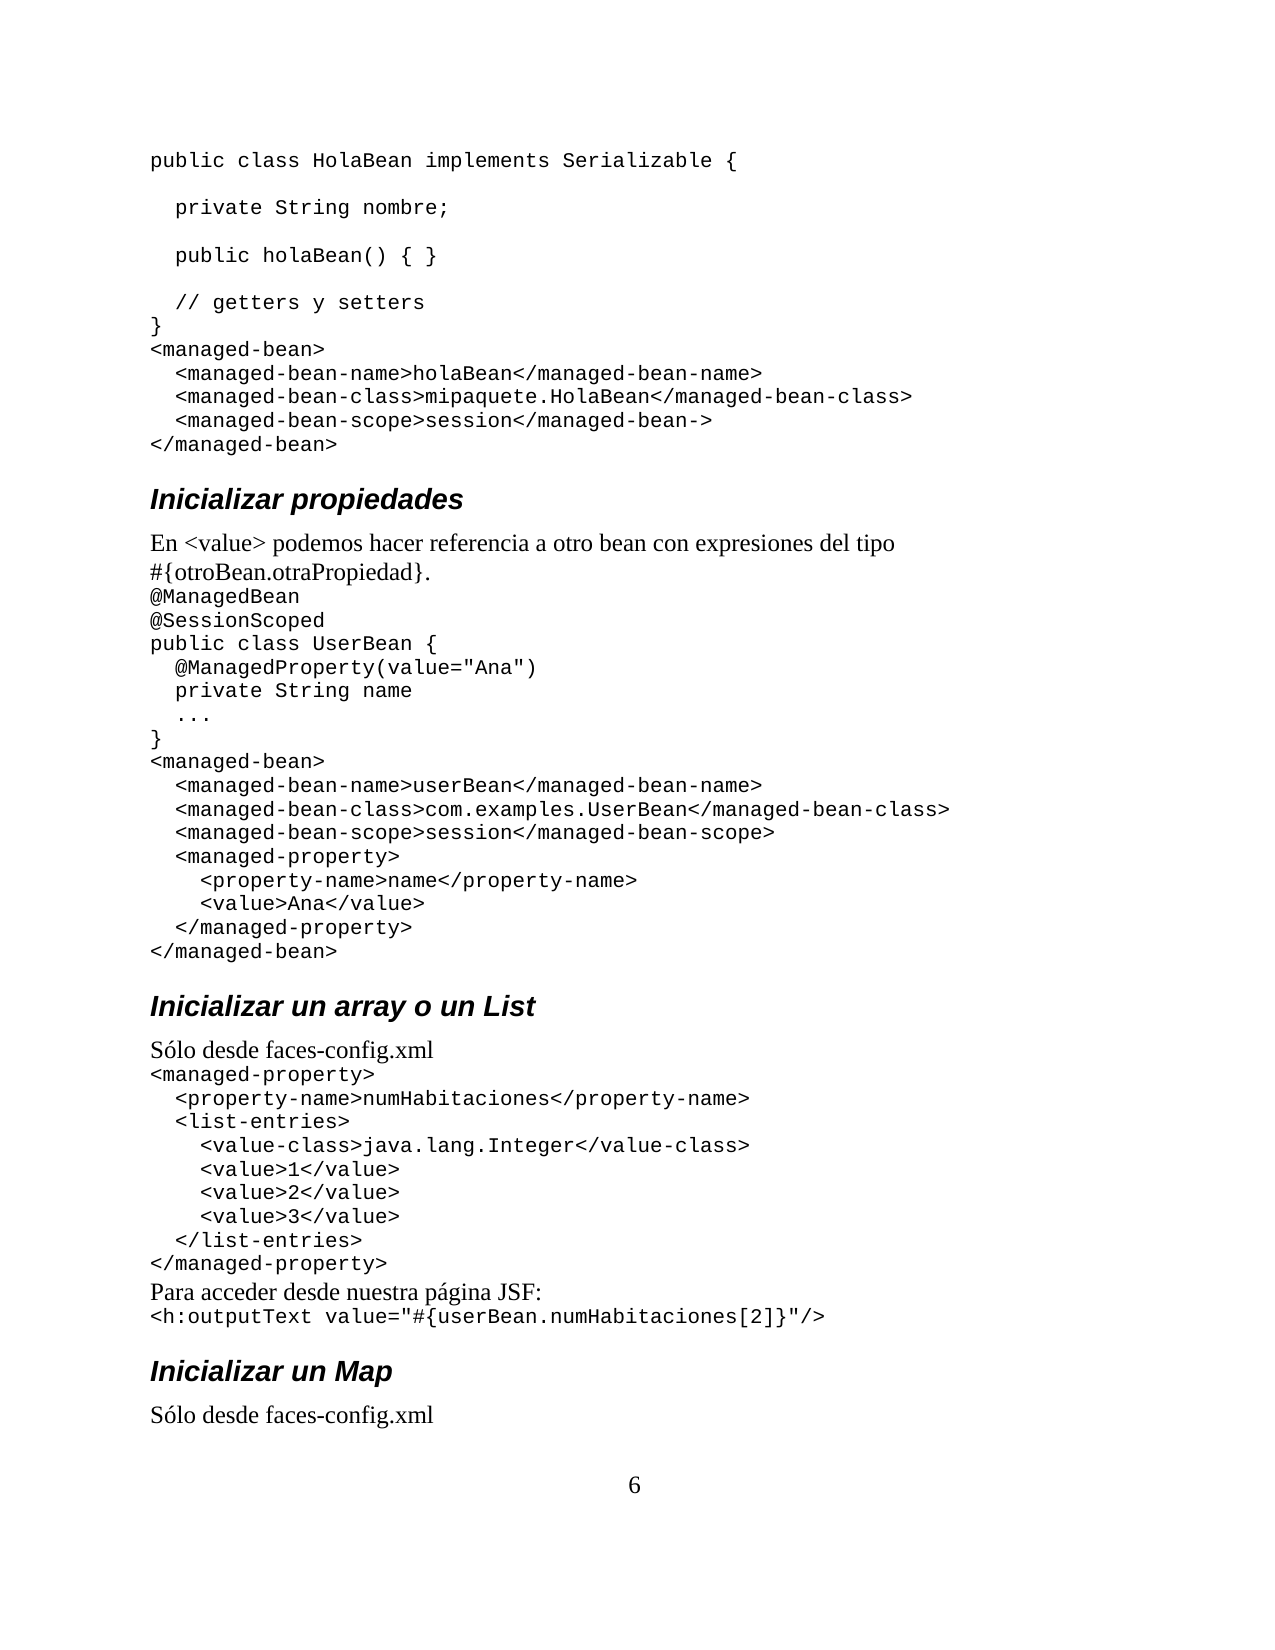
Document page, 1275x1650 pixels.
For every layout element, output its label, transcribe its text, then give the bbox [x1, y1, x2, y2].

text <property-name>name</property-name> [150, 870, 1125, 893]
text </list-entries> [150, 1229, 1125, 1253]
text <property-name>numHabitaciones</property-name> [150, 1088, 1125, 1111]
text </managed-property> [150, 1253, 1125, 1277]
text public holaBean() { } [150, 244, 1125, 268]
text <value>3</value> [150, 1206, 1125, 1229]
text @ManagedProperty(value="Ana") [150, 657, 1125, 681]
text public class HolaBean implements Serializable { [150, 150, 1125, 174]
text // getters y setters [150, 292, 1125, 316]
subtitle Inicializar propiedades [150, 482, 1125, 516]
text <managed-bean-scope>session</managed-bean-scope> [150, 822, 1125, 846]
text <managed-bean-scope>session</managed-bean-> [150, 410, 1125, 434]
text <value>2</value> [150, 1182, 1125, 1206]
text </managed-bean> [150, 434, 1125, 457]
text ... [150, 704, 1125, 728]
text @ManagedBean [150, 586, 1125, 609]
text Sólo desde faces-config.xml [150, 1035, 1125, 1064]
text <managed-bean> [150, 751, 1125, 775]
subtitle Inicializar un array o un List [150, 989, 1125, 1023]
text <value>1</value> [150, 1159, 1125, 1182]
text } [150, 316, 1125, 339]
text </managed-bean> [150, 941, 1125, 964]
text <managed-bean-class>mipaquete.HolaBean</managed-bean-class> [150, 386, 1125, 410]
text <value-class>java.lang.Integer</value-class> [150, 1135, 1125, 1159]
text <managed-bean-class>com.examples.UserBean</managed-bean-class> [150, 799, 1125, 822]
subtitle Inicializar un Map [150, 1354, 1125, 1388]
text private String name [150, 681, 1125, 704]
text @SessionScoped [150, 609, 1125, 633]
text <managed-bean> [150, 339, 1125, 363]
text <list-entries> [150, 1111, 1125, 1135]
text <managed-property> [150, 1064, 1125, 1088]
text <managed-bean-name>userBean</managed-bean-name> [150, 775, 1125, 799]
text Sólo desde faces-config.xml [150, 1400, 1125, 1429]
text En <value> podemos hacer referencia a otro bean con expresiones del tipo #{otroBean.otraPropiedad}. [150, 528, 1125, 586]
text </managed-property> [150, 917, 1125, 941]
text <value>Ana</value> [150, 893, 1125, 917]
text <managed-property> [150, 846, 1125, 870]
text private String nombre; [150, 197, 1125, 221]
text Para acceder desde nuestra página JSF: [150, 1277, 1125, 1306]
text public class UserBean { [150, 633, 1125, 657]
text } [150, 728, 1125, 751]
text <h:outputText value="#{userBean.numHabitaciones[2]}"/> [150, 1306, 1125, 1329]
text <managed-bean-name>holaBean</managed-bean-name> [150, 363, 1125, 386]
